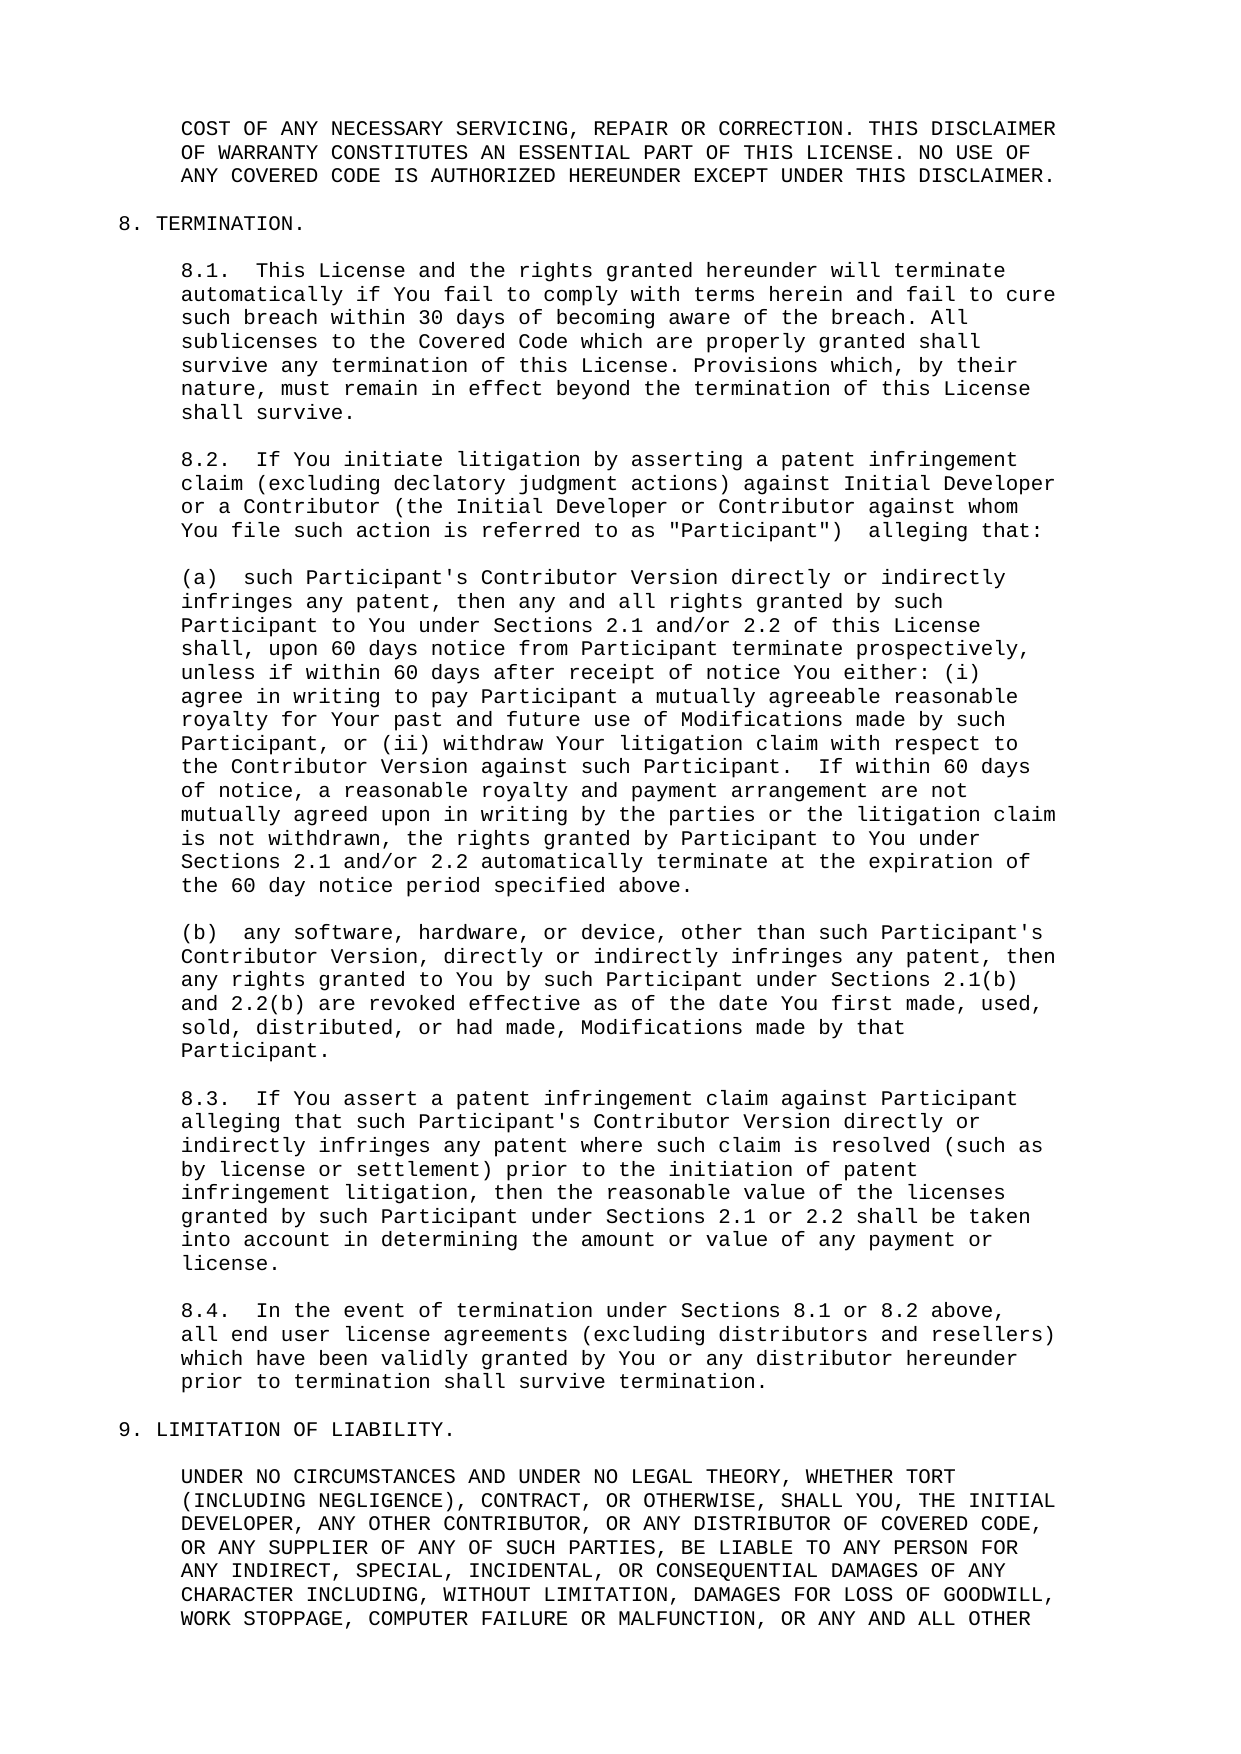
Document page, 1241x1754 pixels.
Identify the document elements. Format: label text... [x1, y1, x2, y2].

text ANY INDIRECT, SPECIAL, INCIDENTAL, OR CONSEQUENTIAL DAMAGES OF ANY [118, 1561, 1122, 1584]
text Participant, or (ii) withdraw Your litigation claim with respect to [118, 733, 1122, 757]
text Sections 2.1 and/or 2.2 automatically terminate at the expiration of [118, 851, 1122, 875]
text is not withdrawn, the rights granted by Participant to You under [118, 827, 1122, 851]
text by license or settlement) prior to the initiation of patent [118, 1158, 1122, 1182]
text (b) any software, hardware, or device, other than such Participant's [118, 922, 1122, 946]
text agree in writing to pay Participant a mutually agreeable reasonable [118, 686, 1122, 709]
text WORK STOPPAGE, COMPUTER FAILURE OR MALFUNCTION, OR ANY AND ALL OTHER [118, 1608, 1122, 1631]
text the 60 day notice period specified above. [118, 875, 1122, 898]
text indirectly infringes any patent where such claim is resolved (such as [118, 1135, 1122, 1158]
text or a Contributor (the Initial Developer or Contributor against whom [118, 496, 1122, 520]
text shall survive. [118, 402, 1122, 426]
text into account in determining the amount or value of any payment or [118, 1229, 1122, 1253]
text all end user license agreements (excluding distributors and resellers) [118, 1324, 1122, 1348]
text any rights granted to You by such Participant under Sections 2.1(b) [118, 969, 1122, 993]
text shall, upon 60 days notice from Participant terminate prospectively, [118, 638, 1122, 662]
text (a) such Participant's Contributor Version directly or indirectly [118, 567, 1122, 591]
text automatically if You fail to comply with terms herein and fail to cure [118, 284, 1122, 307]
text Participant to You under Sections 2.1 and/or 2.2 of this License [118, 615, 1122, 638]
text royalty for Your past and future use of Modifications made by such [118, 709, 1122, 733]
text 8. TERMINATION. [118, 213, 1122, 236]
text 8.3. If You assert a patent infringement claim against Participant [118, 1088, 1122, 1111]
text Participant. [118, 1040, 1122, 1064]
text of notice, a reasonable royalty and payment arrangement are not [118, 780, 1122, 804]
text ANY COVERED CODE IS AUTHORIZED HEREUNDER EXCEPT UNDER THIS DISCLAIMER. [118, 165, 1122, 189]
text unless if within 60 days after receipt of notice You either: (i) [118, 662, 1122, 686]
text sold, distributed, or had made, Modifications made by that [118, 1017, 1122, 1040]
text You file such action is referred to as "Participant") alleging that: [118, 520, 1122, 544]
text 8.1. This License and the rights granted hereunder will terminate [118, 260, 1122, 284]
text and 2.2(b) are revoked effective as of the date You first made, used, [118, 993, 1122, 1017]
text 9. LIMITATION OF LIABILITY. [118, 1419, 1122, 1442]
text OF WARRANTY CONSTITUTES AN ESSENTIAL PART OF THIS LICENSE. NO USE OF [118, 142, 1122, 165]
text the Contributor Version against such Participant. If within 60 days [118, 757, 1122, 780]
text sublicenses to the Covered Code which are properly granted shall [118, 331, 1122, 354]
text OR ANY SUPPLIER OF ANY OF SUCH PARTIES, BE LIABLE TO ANY PERSON FOR [118, 1537, 1122, 1561]
text 8.2. If You initiate litigation by asserting a patent infringement [118, 449, 1122, 473]
text alleging that such Participant's Contributor Version directly or [118, 1111, 1122, 1135]
text COST OF ANY NECESSARY SERVICING, REPAIR OR CORRECTION. THIS DISCLAIMER [118, 118, 1122, 142]
text Contributor Version, directly or indirectly infringes any patent, then [118, 946, 1122, 969]
text prior to termination shall survive termination. [118, 1371, 1122, 1395]
text DEVELOPER, ANY OTHER CONTRIBUTOR, OR ANY DISTRIBUTOR OF COVERED CODE, [118, 1513, 1122, 1537]
text which have been validly granted by You or any distributor hereunder [118, 1348, 1122, 1371]
text 8.4. In the event of termination under Sections 8.1 or 8.2 above, [118, 1300, 1122, 1324]
text nature, must remain in effect beyond the termination of this License [118, 378, 1122, 402]
text such breach within 30 days of becoming aware of the breach. All [118, 307, 1122, 331]
text CHARACTER INCLUDING, WITHOUT LIMITATION, DAMAGES FOR LOSS OF GOODWILL, [118, 1584, 1122, 1608]
text survive any termination of this License. Provisions which, by their [118, 354, 1122, 378]
text infringement litigation, then the reasonable value of the licenses [118, 1182, 1122, 1206]
text infringes any patent, then any and all rights granted by such [118, 591, 1122, 615]
text claim (excluding declatory judgment actions) against Initial Developer [118, 473, 1122, 496]
text granted by such Participant under Sections 2.1 or 2.2 shall be taken [118, 1206, 1122, 1229]
text license. [118, 1253, 1122, 1277]
text (INCLUDING NEGLIGENCE), CONTRACT, OR OTHERWISE, SHALL YOU, THE INITIAL [118, 1489, 1122, 1513]
text mutually agreed upon in writing by the parties or the litigation claim [118, 804, 1122, 827]
text UNDER NO CIRCUMSTANCES AND UNDER NO LEGAL THEORY, WHETHER TORT [118, 1466, 1122, 1489]
